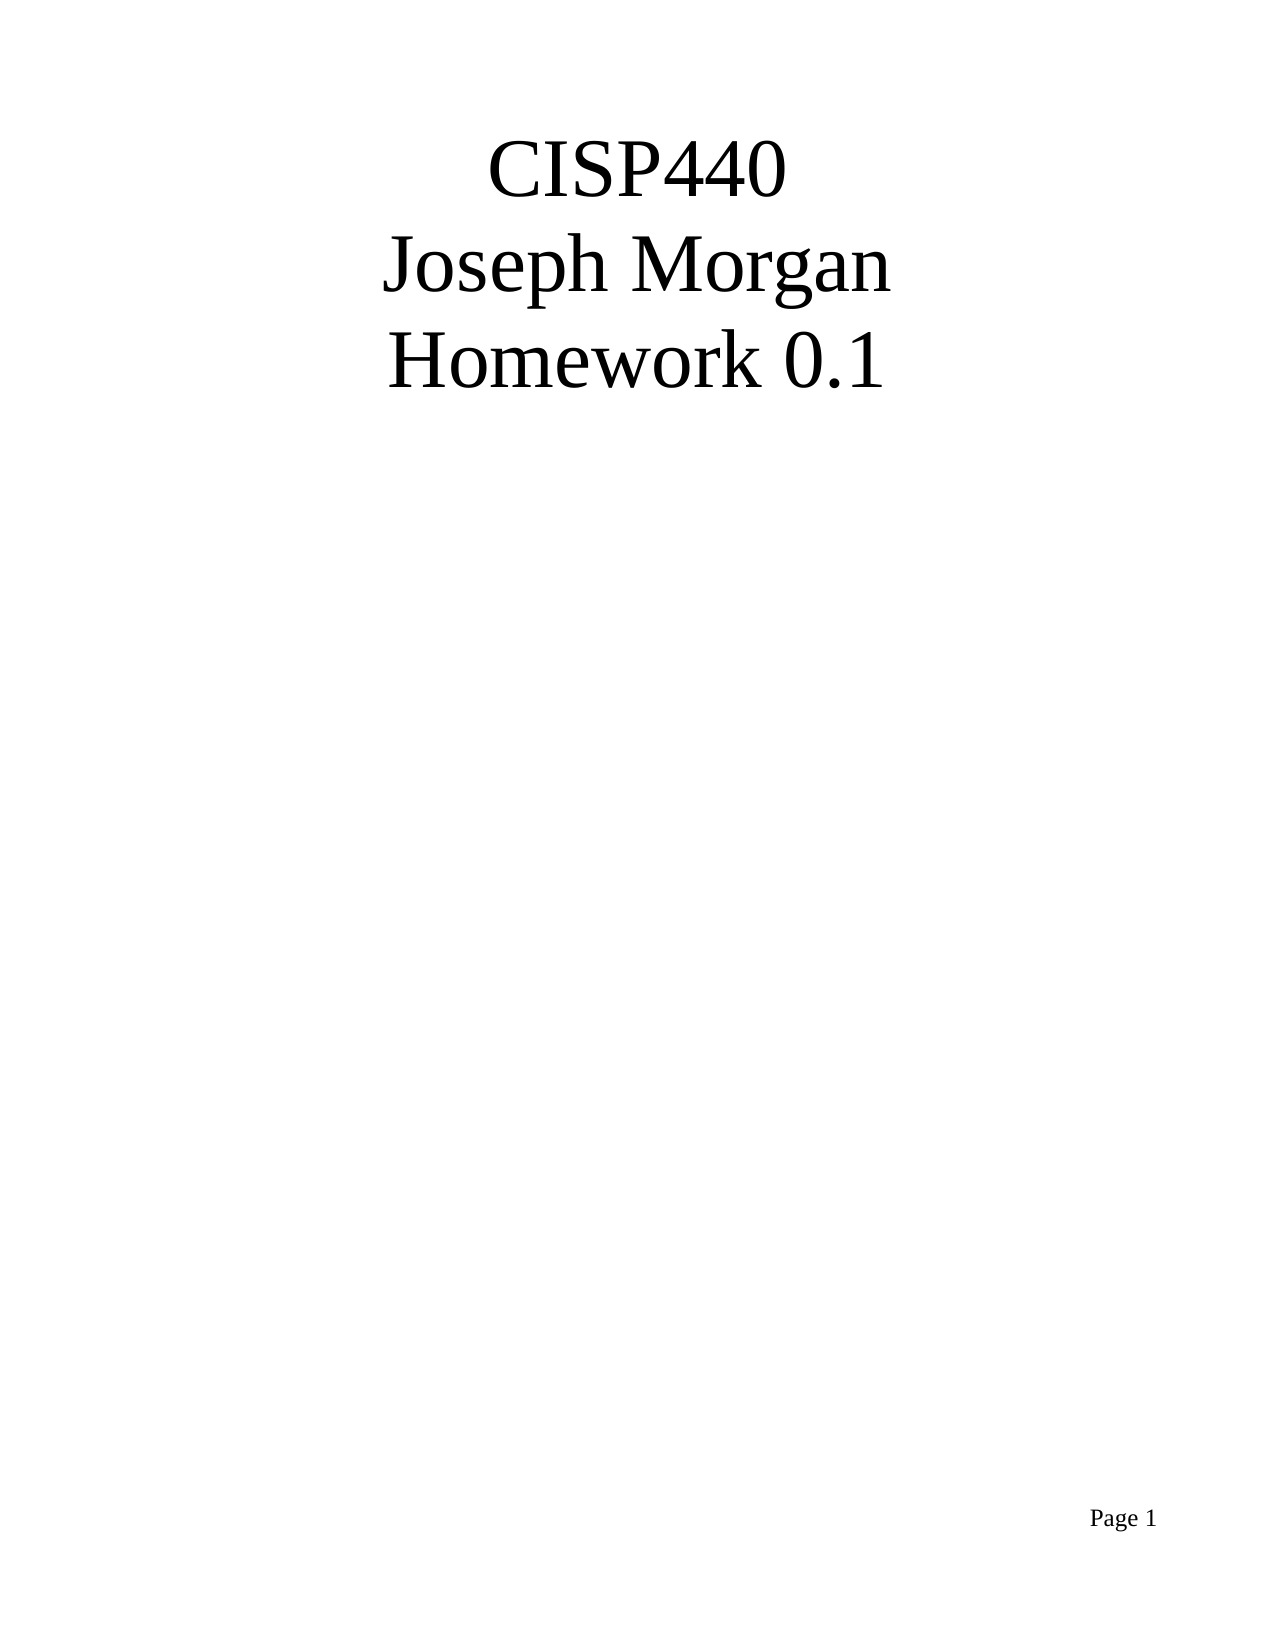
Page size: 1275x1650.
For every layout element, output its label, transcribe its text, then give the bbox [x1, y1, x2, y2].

text Homework 0.1 [118, 310, 1157, 406]
text Joseph Morgan [118, 214, 1157, 310]
text CISP440 [118, 118, 1157, 214]
